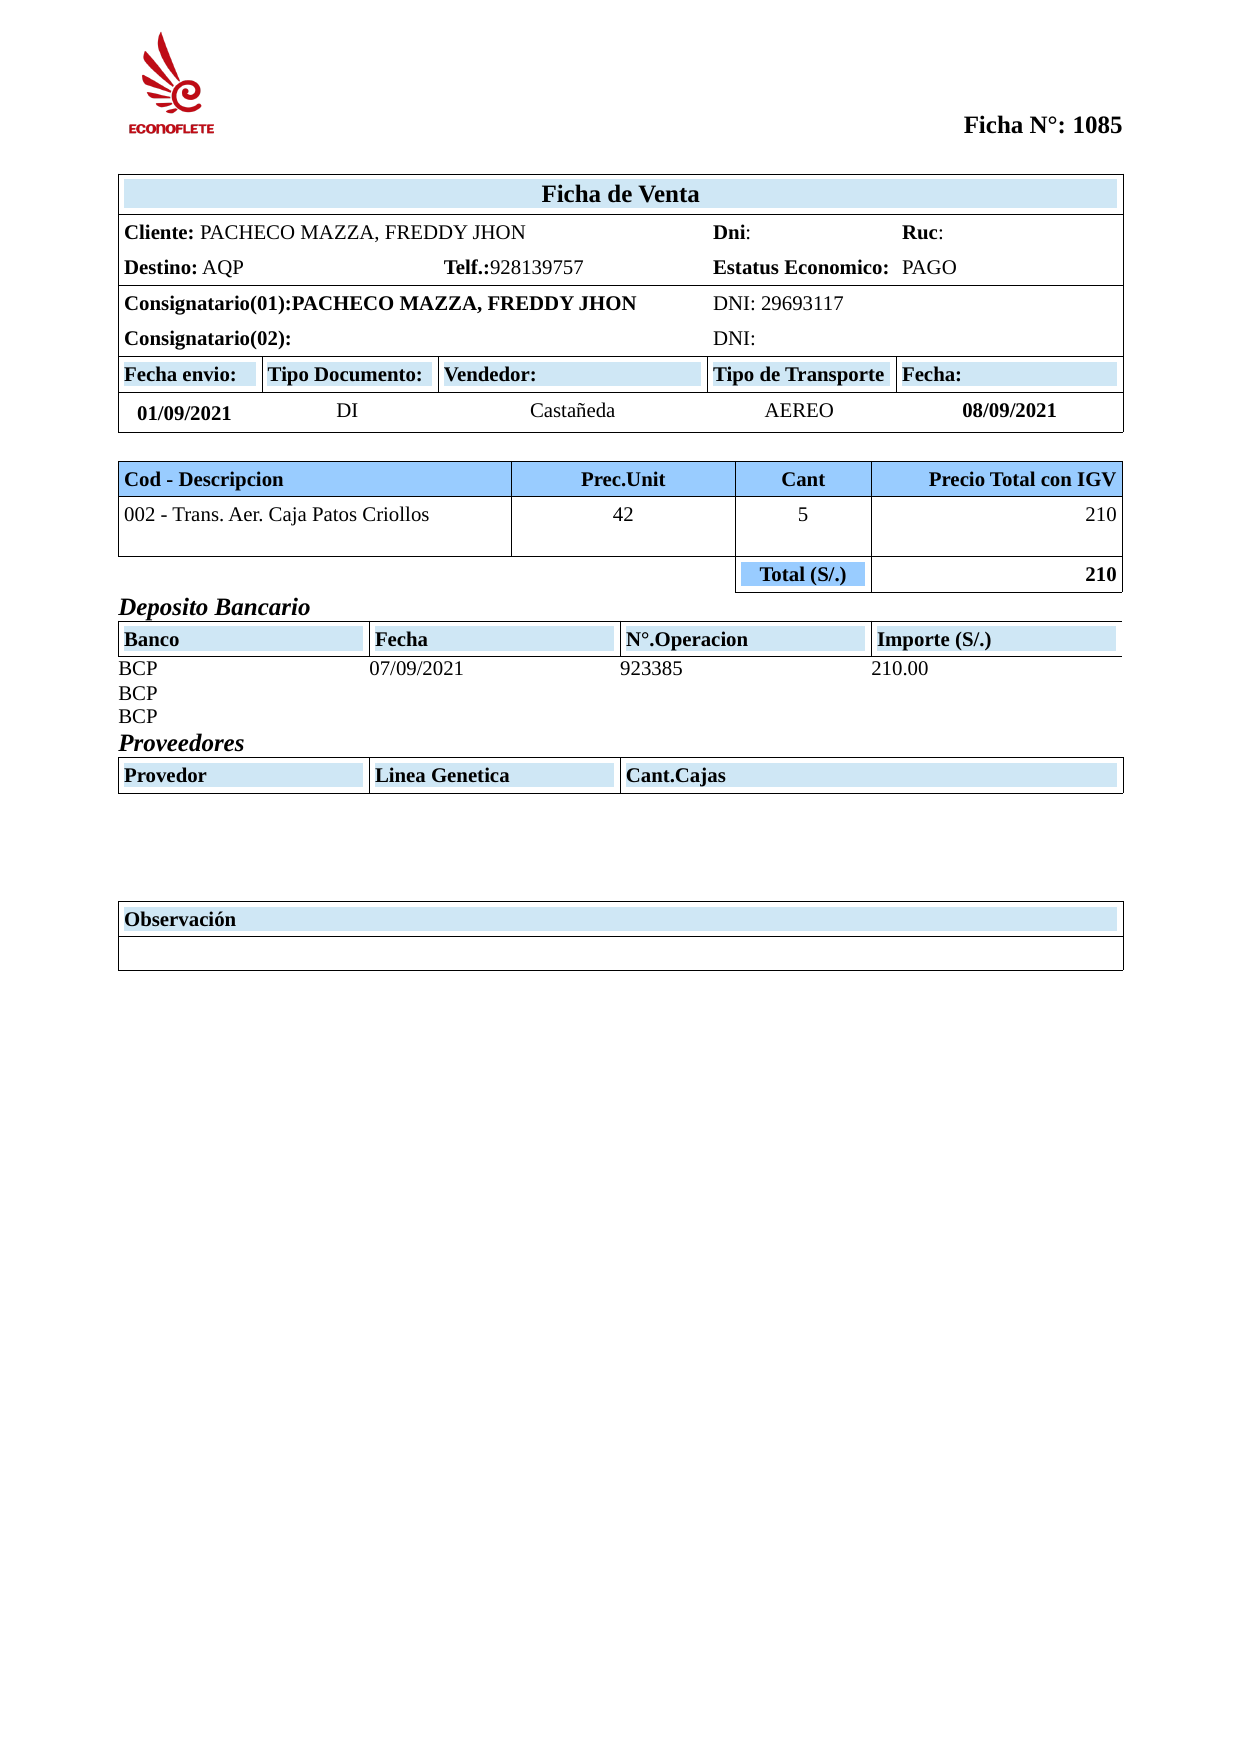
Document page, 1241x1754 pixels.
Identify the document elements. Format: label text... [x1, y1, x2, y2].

table_cell Vendedor: [439, 357, 707, 392]
table_header Observación [119, 902, 1123, 936]
table_cell [620, 680, 871, 704]
table_cell 210 [872, 497, 1122, 556]
table_cell PAGO [896, 249, 1123, 285]
table_cell 923385 [620, 657, 871, 680]
table_header N°.Operacion [621, 622, 871, 656]
table_cell [369, 680, 620, 704]
table_cell Total (S/.) [736, 557, 871, 592]
table_cell DNI: 29693117 [707, 286, 1123, 321]
table_cell Fecha: [897, 357, 1123, 392]
table_cell Tipo de Transporte [708, 357, 896, 392]
table_cell Cliente: PACHECO MAZZA, FREDDY JHON [119, 215, 707, 249]
table_cell Dni: [707, 215, 896, 249]
table_cell [369, 836, 620, 858]
table_cell 08/09/2021 [896, 393, 1123, 432]
table_cell Consignatario(01):PACHECO MAZZA, FREDDY JHON [119, 286, 707, 321]
table_cell [369, 705, 620, 728]
table_cell BCP [118, 657, 369, 680]
table_cell 01/09/2021 [119, 393, 262, 432]
table_header Importe (S/.) [872, 622, 1122, 656]
table_cell Castañeda [438, 393, 707, 432]
table_header Cod - Descripcion [119, 462, 511, 496]
table_cell [620, 815, 1123, 836]
table_header Prec.Unit [512, 462, 735, 496]
table_cell [118, 836, 369, 858]
table_cell [620, 858, 1123, 879]
table_cell Consignatario(02): [119, 321, 707, 356]
table_header Cant [736, 462, 871, 496]
table_cell 210 [872, 557, 1122, 592]
table_cell 42 [512, 497, 735, 556]
picture [118, 31, 225, 134]
table_cell [369, 858, 620, 879]
table_cell Destino: AQP [119, 249, 438, 285]
table_cell [369, 815, 620, 836]
table_cell DI [262, 393, 438, 432]
text Proveedores [118, 728, 1122, 757]
table_cell [620, 836, 1123, 858]
table_header Banco [119, 622, 369, 656]
table_cell [119, 937, 1123, 969]
table_cell AEREO [707, 393, 896, 432]
table_cell [118, 815, 369, 836]
table_header Precio Total con IGV [872, 462, 1122, 496]
table_header Linea Genetica [370, 758, 620, 793]
table_cell Fecha envio: [119, 357, 262, 392]
table_cell [620, 879, 1123, 901]
table_cell DNI: [707, 321, 1123, 356]
table_cell [511, 557, 735, 592]
table_cell [620, 705, 871, 728]
table_cell [620, 794, 1123, 814]
table_cell [118, 794, 369, 814]
text Deposito Bancario [118, 592, 1122, 621]
table_cell [118, 879, 369, 901]
table_cell [369, 794, 620, 814]
table_cell [871, 680, 1122, 704]
table_cell Telf.:928139757 [438, 249, 707, 285]
table_cell BCP [118, 680, 369, 704]
table_cell [118, 557, 511, 592]
table_cell Ruc: [896, 215, 1123, 249]
table_header Provedor [119, 758, 369, 793]
table_header Cant.Cajas [621, 758, 1123, 793]
table_cell 210.00 [871, 657, 1122, 680]
table_cell 002 - Trans. Aer. Caja Patos Criollos [119, 497, 511, 556]
table_cell Tipo Documento: [263, 357, 438, 392]
table_cell Estatus Economico: [707, 249, 896, 285]
table_cell [118, 858, 369, 879]
table_cell BCP [118, 705, 369, 728]
table_cell 07/09/2021 [369, 657, 620, 680]
table_cell [369, 879, 620, 901]
table_header Fecha [370, 622, 620, 656]
table_header Ficha de Venta [119, 175, 1123, 214]
table_cell [871, 705, 1122, 728]
table_cell 5 [736, 497, 871, 556]
